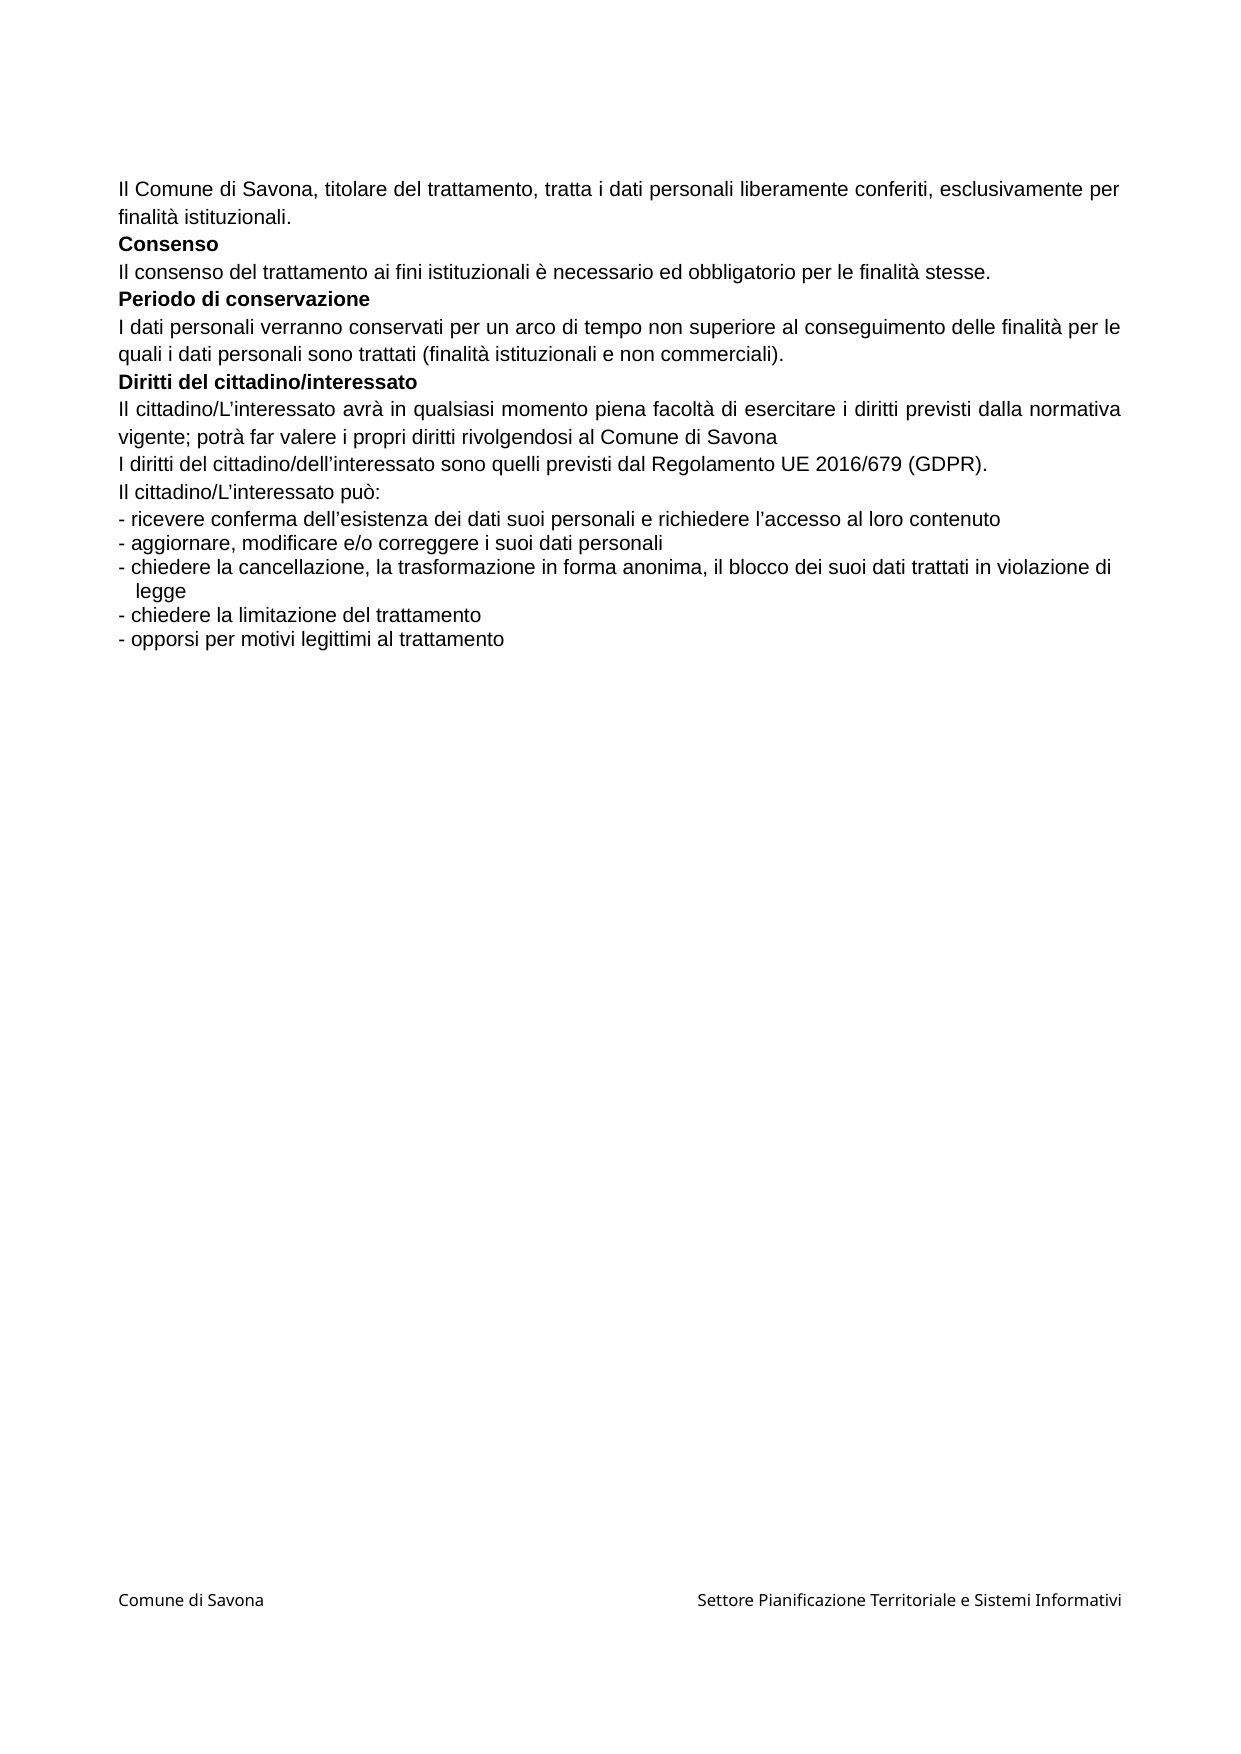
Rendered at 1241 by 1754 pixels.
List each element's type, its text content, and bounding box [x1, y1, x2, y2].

text Il Comune di Savona, titolare del trattamento, tratta i dati personali liberamente conferiti, esclusivamente per finalità istituzionali. [118, 177, 1122, 229]
text I diritti del cittadino/dell’interessato sono quelli previsti dal Regolamento UE 2016/679 (GDPR). [118, 452, 1122, 476]
text - chiedere la limitazione del trattamento [118, 603, 1122, 627]
text legge [118, 579, 1122, 603]
text Il consenso del trattamento ai fini istituzionali è necessario ed obbligatorio per le finalità stesse. [118, 260, 1122, 284]
text - aggiornare, modificare e/o correggere i suoi dati personali [118, 531, 1122, 555]
text - opporsi per motivi legittimi al trattamento [118, 627, 1122, 651]
text Periodo di conservazione [118, 287, 1122, 311]
text Diritti del cittadino/interessato [118, 370, 1122, 394]
text Consenso [118, 232, 1122, 256]
text Il cittadino/L’interessato può: [118, 480, 1122, 504]
text I dati personali verranno conservati per un arco di tempo non superiore al conseguimento delle finalità per le quali i dati personali sono trattati (finalità istituzionali e non commerciali). [118, 315, 1122, 366]
text Il cittadino/L’interessato avrà in qualsiasi momento piena facoltà di esercitare i diritti previsti dalla normativa vigente; potrà far valere i propri diritti rivolgendosi al Comune di Savona [118, 397, 1122, 449]
text - ricevere conferma dell’esistenza dei dati suoi personali e richiedere l’accesso al loro contenuto [118, 507, 1122, 531]
text - chiedere la cancellazione, la trasformazione in forma anonima, il blocco dei suoi dati trattati in violazione di [118, 555, 1122, 579]
